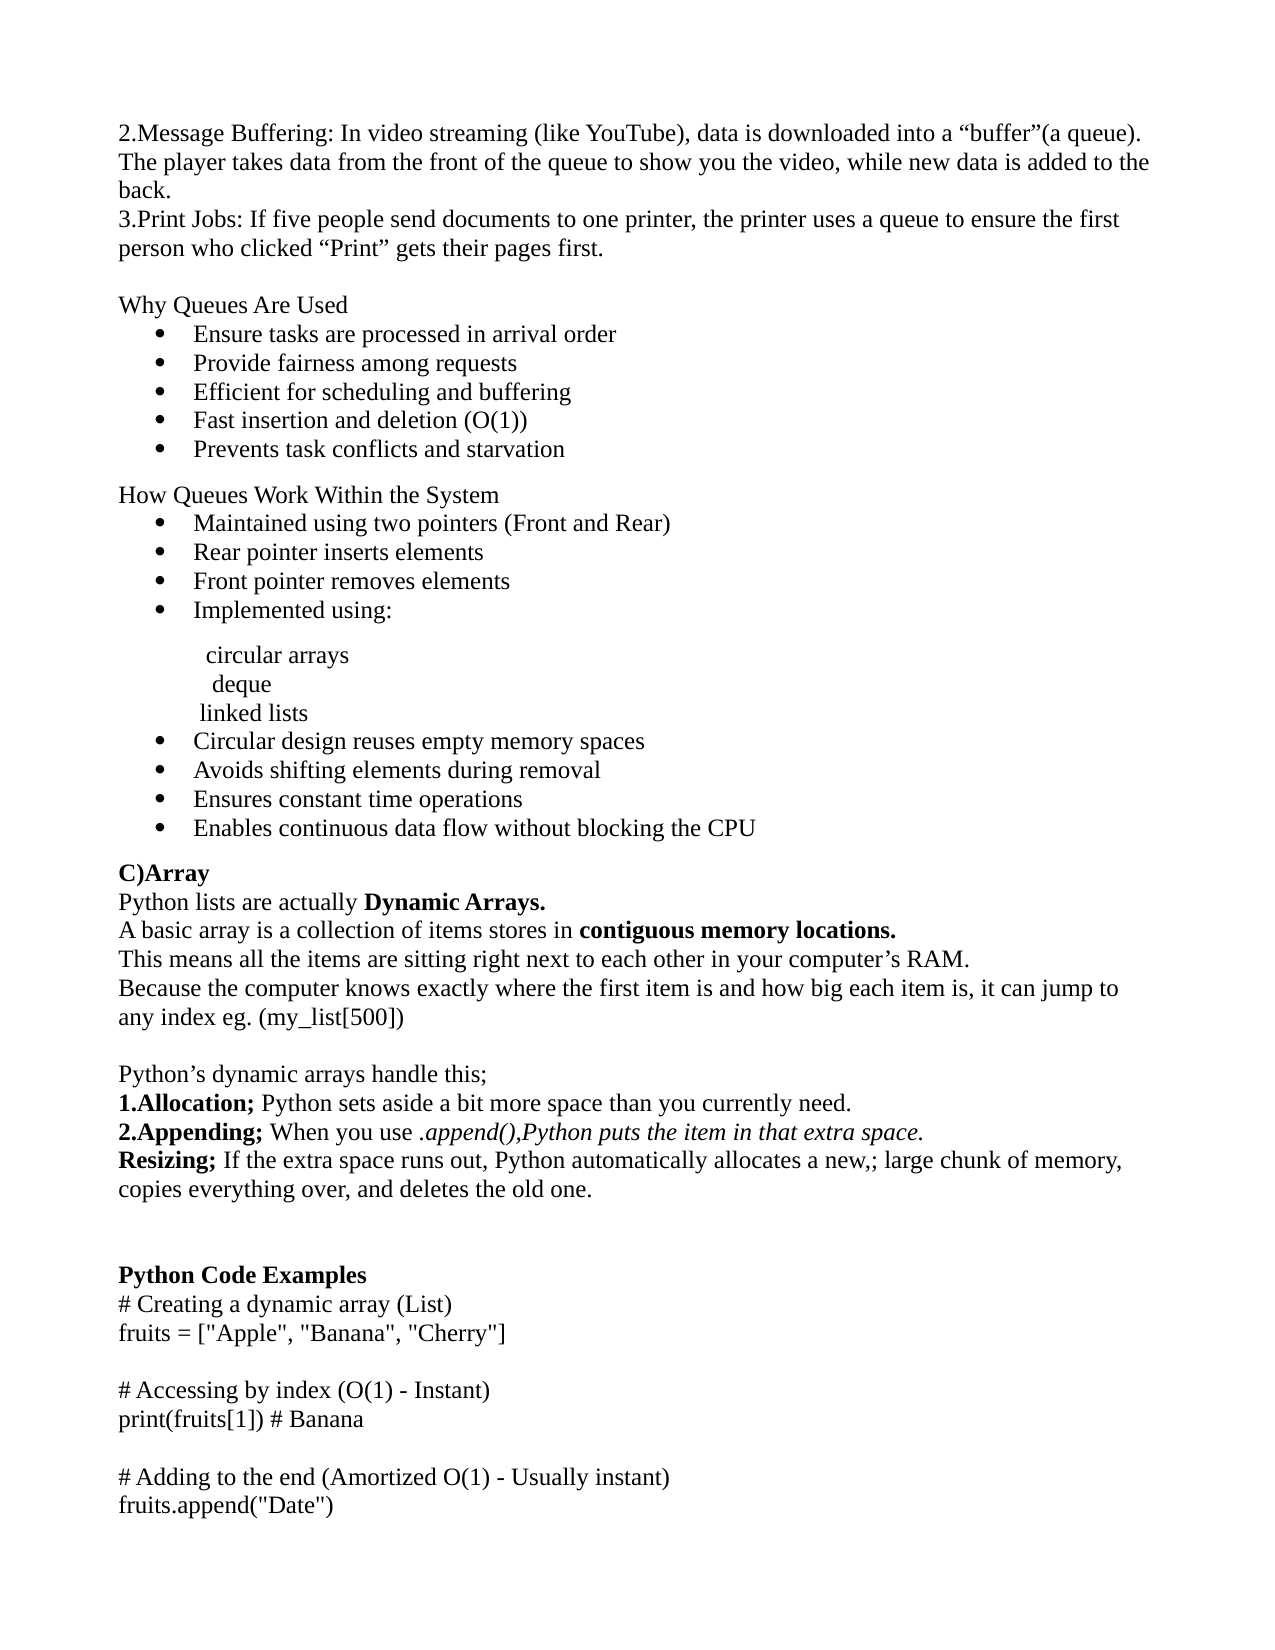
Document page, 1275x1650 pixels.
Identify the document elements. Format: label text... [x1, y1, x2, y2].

list Prevents task conflicts and starvation [156, 434, 1157, 463]
list Enables continuous data flow without blocking the CPU [156, 813, 1157, 841]
text # Adding to the end (Amortized O(1) - Usually instant) [118, 1462, 1157, 1491]
text How Queues Work Within the System [118, 480, 1157, 508]
list Provide fairness among requests [156, 348, 1157, 377]
list Fast insertion and deletion (O(1)) [156, 406, 1157, 434]
text 2.Message Buffering: In video streaming (like YouTube), data is downloaded into a “buffer”(a queue). The player takes data from the front of the queue to show you the video, while new data is added to the back. [118, 118, 1157, 204]
text fruits.append("Date") [118, 1491, 1157, 1519]
text Resizing; If the extra space runs out, Python automatically allocates a new,; large chunk of memory, copies everything over, and deletes the old one. [118, 1146, 1157, 1203]
text 3.Print Jobs: If five people send documents to one printer, the printer uses a queue to ensure the first person who clicked “Print” gets their pages first. [118, 204, 1157, 262]
text Why Queues Are Used [118, 291, 1157, 319]
text circular arrays [118, 640, 1157, 669]
text Python’s dynamic arrays handle this; [118, 1059, 1157, 1088]
list Front pointer removes elements [156, 566, 1157, 595]
text Because the computer knows exactly where the first item is and how big each item is, it can jump to any index eg. (my_list[500]) [118, 973, 1157, 1031]
text Python Code Examples [118, 1261, 1157, 1289]
text deque [118, 669, 1157, 698]
text A basic array is a collection of items stores in contiguous memory locations. [118, 916, 1157, 944]
list Efficient for scheduling and buffering [156, 377, 1157, 406]
list Ensure tasks are processed in arrival order [156, 319, 1157, 348]
list Circular design reuses empty memory spaces [156, 726, 1157, 755]
list Rear pointer inserts elements [156, 537, 1157, 566]
text Python lists are actually Dynamic Arrays. [118, 887, 1157, 916]
text linked lists [118, 698, 1157, 726]
list Avoids shifting elements during removal [156, 755, 1157, 784]
text This means all the items are sitting right next to each other in your computer’s RAM. [118, 944, 1157, 973]
text C)Array [118, 858, 1157, 887]
list Ensures constant time operations [156, 784, 1157, 813]
text # Accessing by index (O(1) - Instant) [118, 1376, 1157, 1404]
text print(fruits[1]) # Banana [118, 1404, 1157, 1433]
list Maintained using two pointers (Front and Rear) [156, 508, 1157, 537]
list Implemented using: [156, 595, 1157, 623]
text # Creating a dynamic array (List) [118, 1289, 1157, 1318]
text 2.Appending; When you use .append(),Python puts the item in that extra space. [118, 1117, 1157, 1146]
text fruits = ["Apple", "Banana", "Cherry"] [118, 1318, 1157, 1347]
text 1.Allocation; Python sets aside a bit more space than you currently need. [118, 1088, 1157, 1117]
